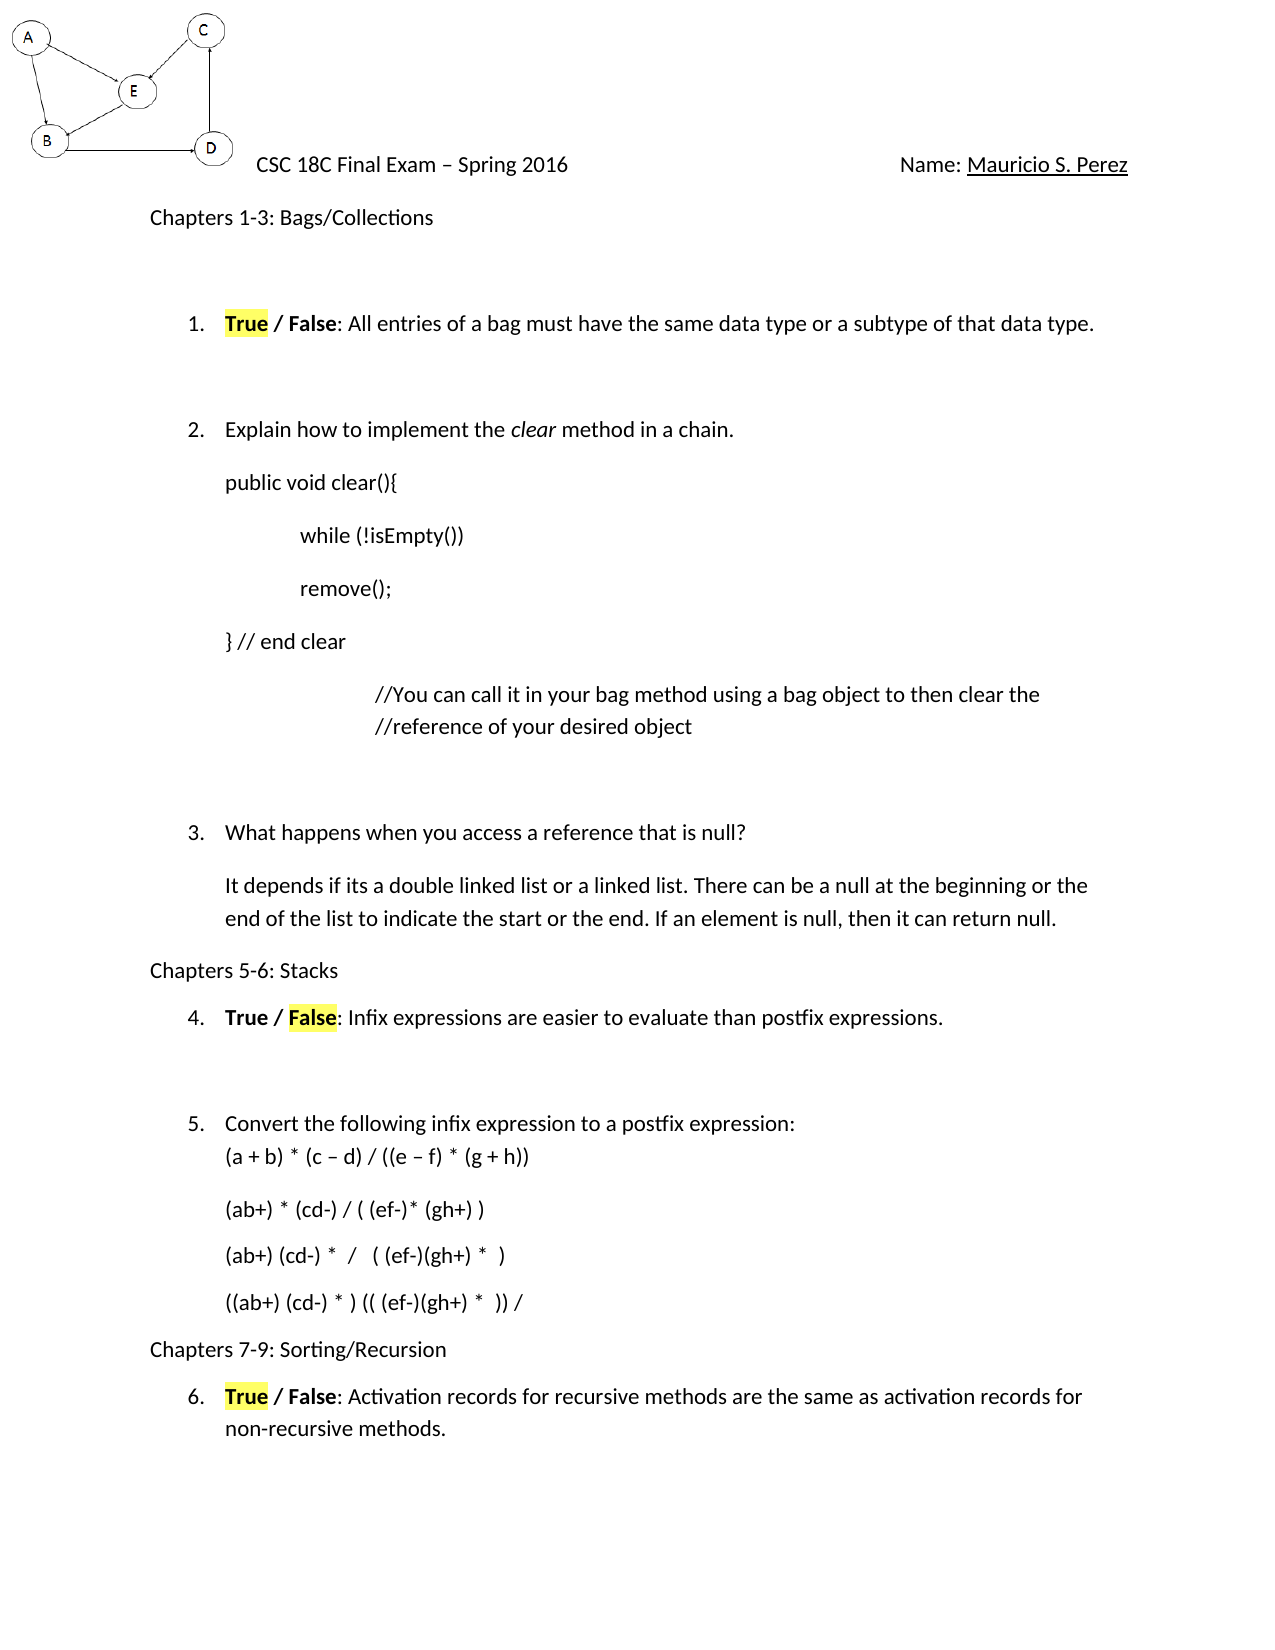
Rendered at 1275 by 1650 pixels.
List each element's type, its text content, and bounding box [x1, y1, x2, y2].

text ((ab+) (cd-) * ) (( (ef-)(gh+) * )) / [150, 1288, 1125, 1317]
list True / False: Infix expressions are easier to evaluate than postfix expressions. [187, 1003, 1125, 1032]
text } // end clear [187, 627, 1125, 655]
list Explain how to implement the clear method in a chain. [187, 415, 1125, 443]
list True / False: All entries of a bag must have the same data type or a subtype of that data type. [187, 309, 1125, 337]
text public void clear(){ [187, 468, 1125, 496]
list True / False: Activation records for recursive methods are the same as activation records for non-recursive methods. [187, 1382, 1125, 1442]
text while (!isEmpty()) [187, 521, 1125, 549]
text It depends if its a double linked list or a linked list. There can be a null at the beginning or the end of the list to indicate the start or the end. If an element is null, then it can return null. [187, 871, 1125, 932]
text Chapters 5-6: Stacks [150, 957, 1125, 985]
text (ab+) (cd-) * / ( (ef-)(gh+) * ) [150, 1242, 1125, 1270]
text //You can call it in your bag method using a bag object to then clear the //reference of your desired object [187, 680, 1125, 740]
text remove(); [187, 574, 1125, 602]
list Convert the following infix expression to a postfix expression: (a + b) * (c – d) / ((e – f) * (g + h)) [187, 1109, 1125, 1170]
picture [0, 0, 257, 178]
text Chapters 1-3: Bags/Collections [150, 203, 1125, 231]
list What happens when you access a reference that is null? [187, 818, 1125, 846]
text Chapters 7-9: Sorting/Recursion [150, 1335, 1125, 1363]
text CSC 18C Final Exam – Spring 2016 Name: Mauricio S. Perez [257, 150, 1200, 178]
text (ab+) * (cd-) / ( (ef-)* (gh+) ) [150, 1195, 1125, 1223]
